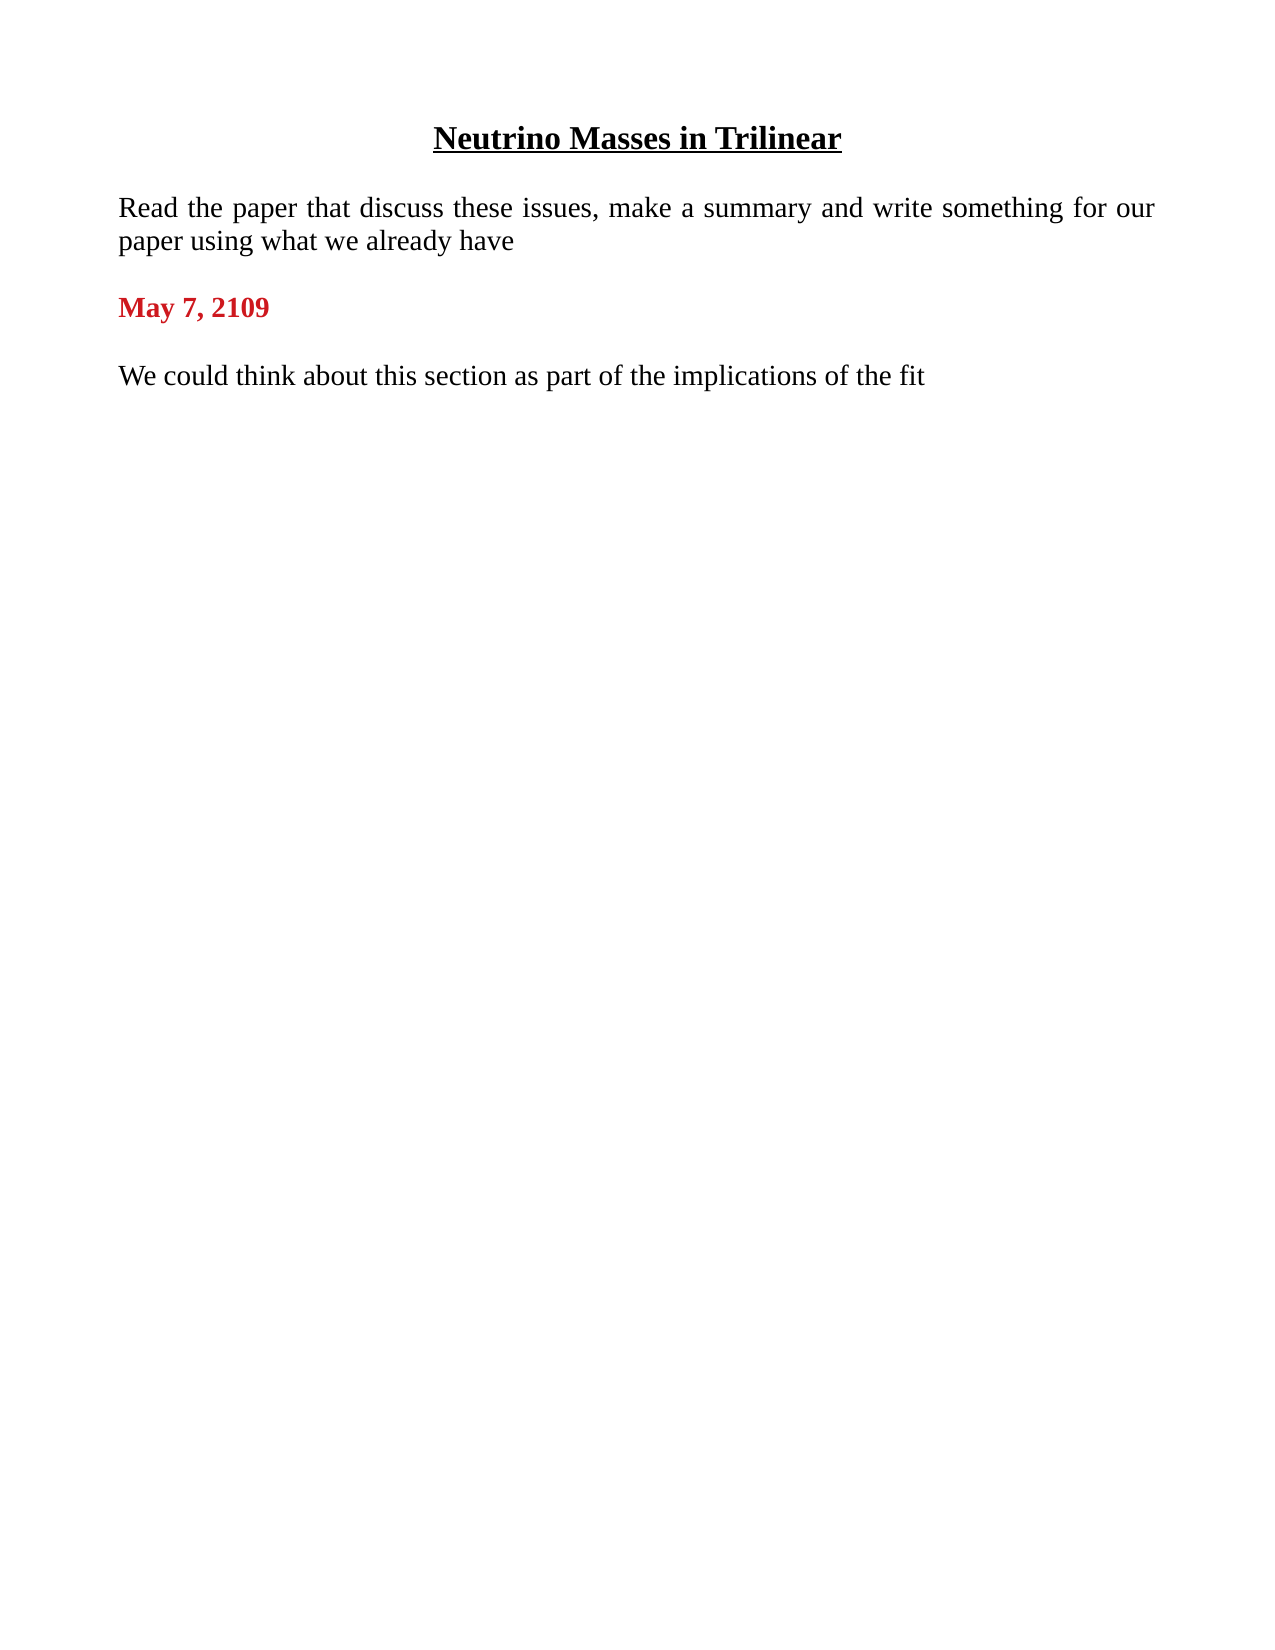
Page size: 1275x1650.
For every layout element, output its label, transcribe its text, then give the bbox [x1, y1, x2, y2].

text Neutrino Masses in Trilinear [118, 118, 1157, 156]
text Read the paper that discuss these issues, make a summary and write something for our paper using what we already have [118, 190, 1157, 257]
text May 7, 2109 [118, 291, 1157, 324]
text We could think about this section as part of the implications of the fit [118, 358, 1157, 391]
